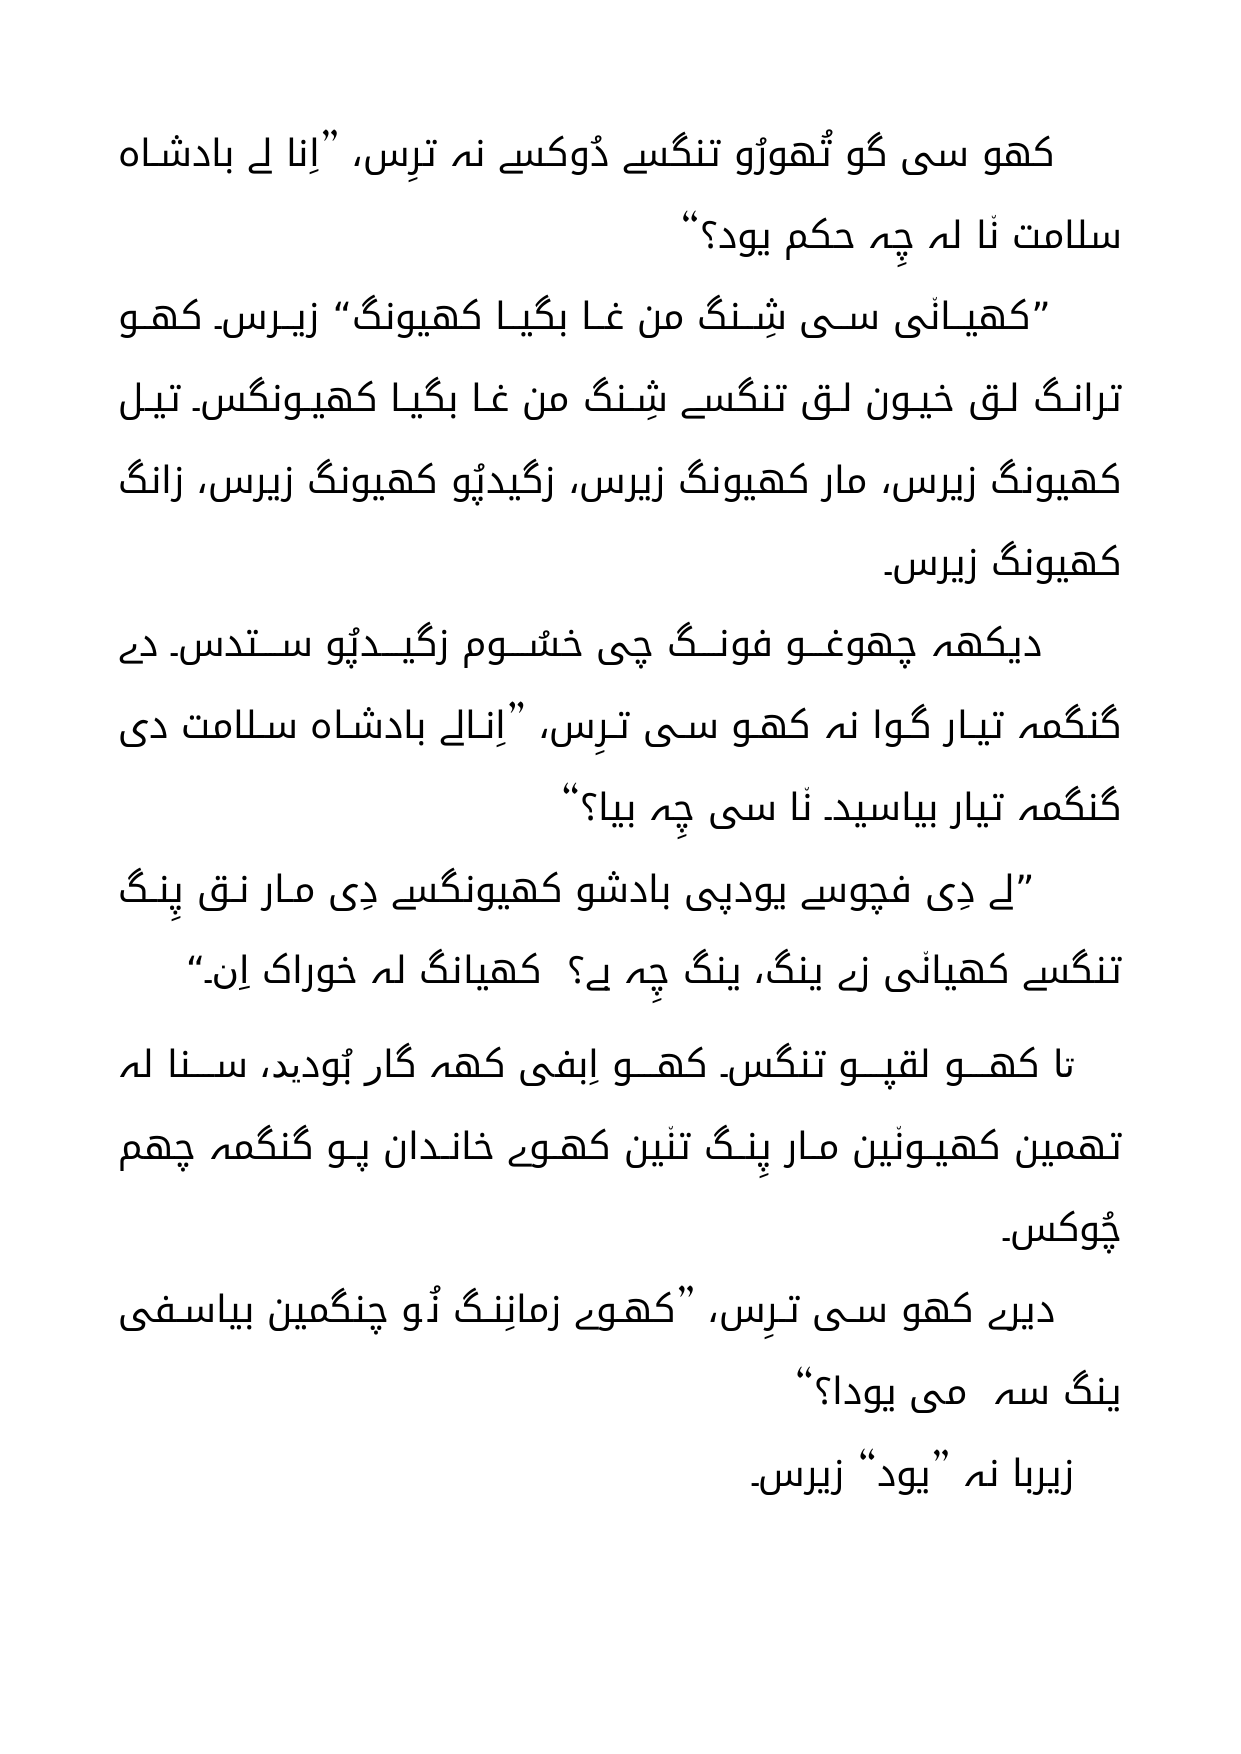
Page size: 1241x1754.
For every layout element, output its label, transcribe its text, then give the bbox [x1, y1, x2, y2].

text ”کھیان٘ی سی شِنگ من غا بگیا کھیونگ“ زیرس۔ کھو ترانگ لق خیون لق تنگسے شِنگ من غا بگیا کھیونگس۔ تیل کھیونگ زیرس، مار کھیونگ زیرس، زگیدپُو کھیونگ زیرس، زانگ کھیونگ زیرس۔ [118, 282, 1122, 598]
text کھو سی گو تُھورُو تنگسے دُوکسے نہ ترِس، ”اِنا لے بادشاہ سلامت ن٘ا لہ چِہ حکم یود؟“ [118, 118, 1122, 271]
text ”لے دِی فچوسے یودپی بادشو کھیونگسے دِی مار نق پِنگ تنگسے کھیان٘ی زے ینگ، ینگ چِہ بے؟ کھیانگ لہ خوراک اِن۔“ [118, 854, 1122, 1007]
text تا کھو لقپو تنگس۔ کھو اِبفی کھہ گار بُودید، سنا لہ تھمین کھیون٘ین مار پِنگ تن٘ین کھوے خاندان پو گنگمہ چھم چُوکس۔ [118, 1029, 1122, 1264]
text دیکھہ چھوغو فونگ چی خسُوم زگیدپُو ستدس۔ دے گنگمہ تیار گوا نہ کھو سی ترِس، ”اِنالے بادشاہ سلامت دی گنگمہ تیار بیاسید۔ ن٘ا سی چِہ بیا؟“ [118, 609, 1122, 843]
text زیربا نہ ”یود“ زیرس۔ [118, 1438, 1122, 1509]
text دیرے کھو سی ترِس، ”کھوے زمانِنگ نُو چنگمین بیاسفی ینگ سہ می یودا؟“ [118, 1275, 1122, 1428]
